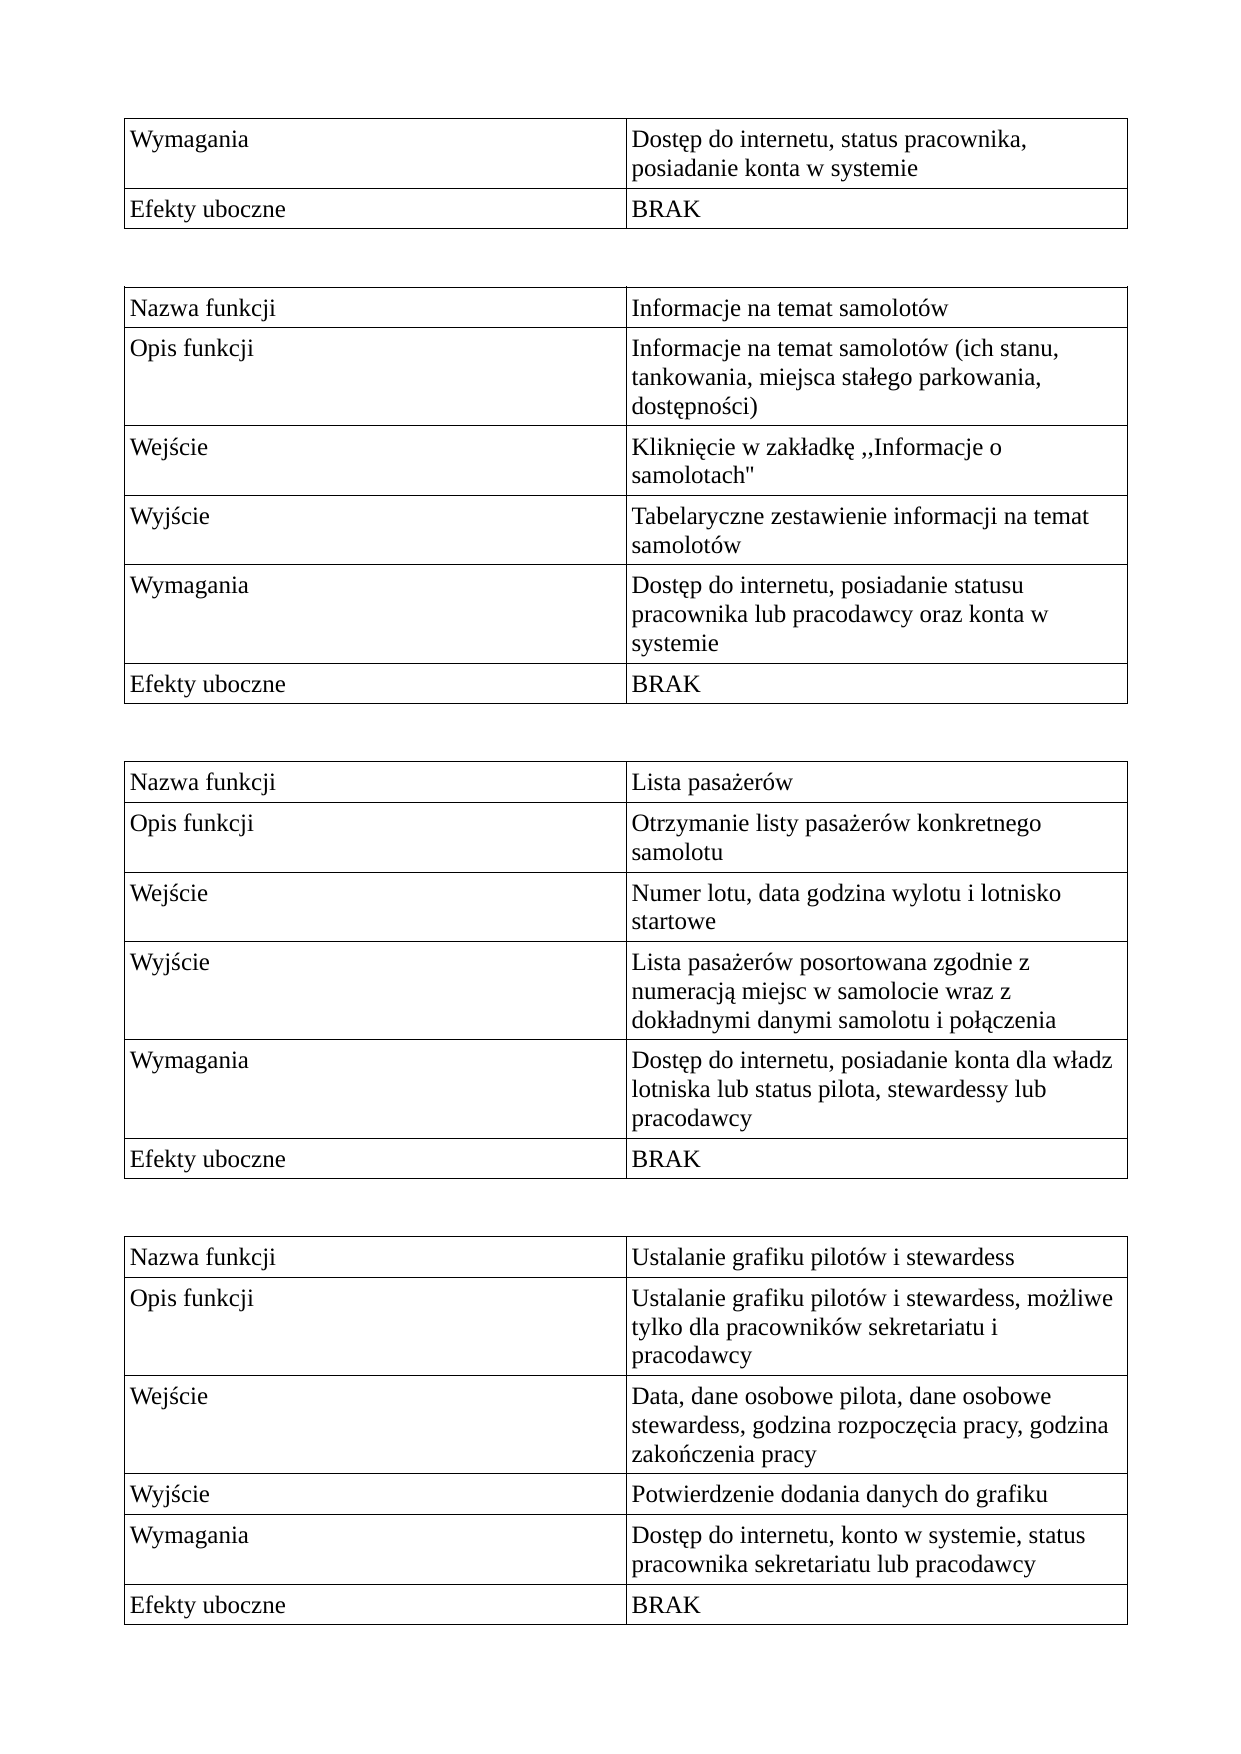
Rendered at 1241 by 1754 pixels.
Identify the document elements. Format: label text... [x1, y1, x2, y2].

table_cell Lista pasażerów posortowana zgodnie z numeracją miejsc w samolocie wraz z dokładnymi danymi samolotu i połączenia [627, 942, 1127, 1039]
table_cell Opis funkcji [125, 1278, 626, 1375]
table_cell Wyjście [125, 496, 626, 564]
table_cell Wyjście [125, 1474, 626, 1514]
table_cell Wymagania [125, 1515, 626, 1583]
table_cell Efekty uboczne [125, 664, 626, 703]
table_cell Dostęp do internetu, posiadanie statusu pracownika lub pracodawcy oraz konta w systemie [627, 565, 1127, 662]
table_header Ustalanie grafiku pilotów i stewardess [627, 1237, 1127, 1277]
table_cell Wyjście [125, 942, 626, 1039]
table_cell Efekty uboczne [125, 189, 626, 228]
table_cell Data, dane osobowe pilota, dane osobowe stewardess, godzina rozpoczęcia pracy, godzina zakończenia pracy [627, 1376, 1127, 1473]
table_cell BRAK [627, 664, 1127, 703]
table_cell Potwierdzenie dodania danych do grafiku [627, 1474, 1127, 1514]
table_cell Wymagania [125, 565, 626, 662]
table_header Informacje na temat samolotów [627, 288, 1127, 327]
table_cell Informacje na temat samolotów (ich stanu, tankowania, miejsca stałego parkowania, dostępności) [627, 328, 1127, 425]
table_cell Efekty uboczne [125, 1139, 626, 1178]
table_cell Dostęp do internetu, status pracownika, posiadanie konta w systemie [627, 119, 1127, 188]
table_cell Opis funkcji [125, 328, 626, 425]
table_cell Wymagania [125, 1040, 626, 1137]
table_cell Wejście [125, 873, 626, 941]
table_cell Opis funkcji [125, 803, 626, 871]
table_cell Wejście [125, 1376, 626, 1473]
table_cell BRAK [627, 1585, 1127, 1624]
table_cell BRAK [627, 189, 1127, 228]
table_cell Wymagania [125, 119, 626, 188]
table_cell Otrzymanie listy pasażerów konkretnego samolotu [627, 803, 1127, 871]
table_cell Wejście [125, 426, 626, 495]
table_cell Ustalanie grafiku pilotów i stewardess, możliwe tylko dla pracowników sekretariatu i pracodawcy [627, 1278, 1127, 1375]
table_cell Efekty uboczne [125, 1585, 626, 1624]
table_cell BRAK [627, 1139, 1127, 1178]
table_header Lista pasażerów [627, 762, 1127, 802]
table_cell Dostęp do internetu, konto w systemie, status pracownika sekretariatu lub pracodawcy [627, 1515, 1127, 1583]
table_cell Dostęp do internetu, posiadanie konta dla władz lotniska lub status pilota, stewardessy lub pracodawcy [627, 1040, 1127, 1137]
table_header Nazwa funkcji [125, 1237, 626, 1277]
table_header Nazwa funkcji [125, 762, 626, 802]
table_cell Numer lotu, data godzina wylotu i lotnisko startowe [627, 873, 1127, 941]
table_header Nazwa funkcji [125, 288, 626, 327]
table_cell Tabelaryczne zestawienie informacji na temat samolotów [627, 496, 1127, 564]
table_cell Kliknięcie w zakładkę ,,Informacje o samolotach'' [627, 426, 1127, 495]
